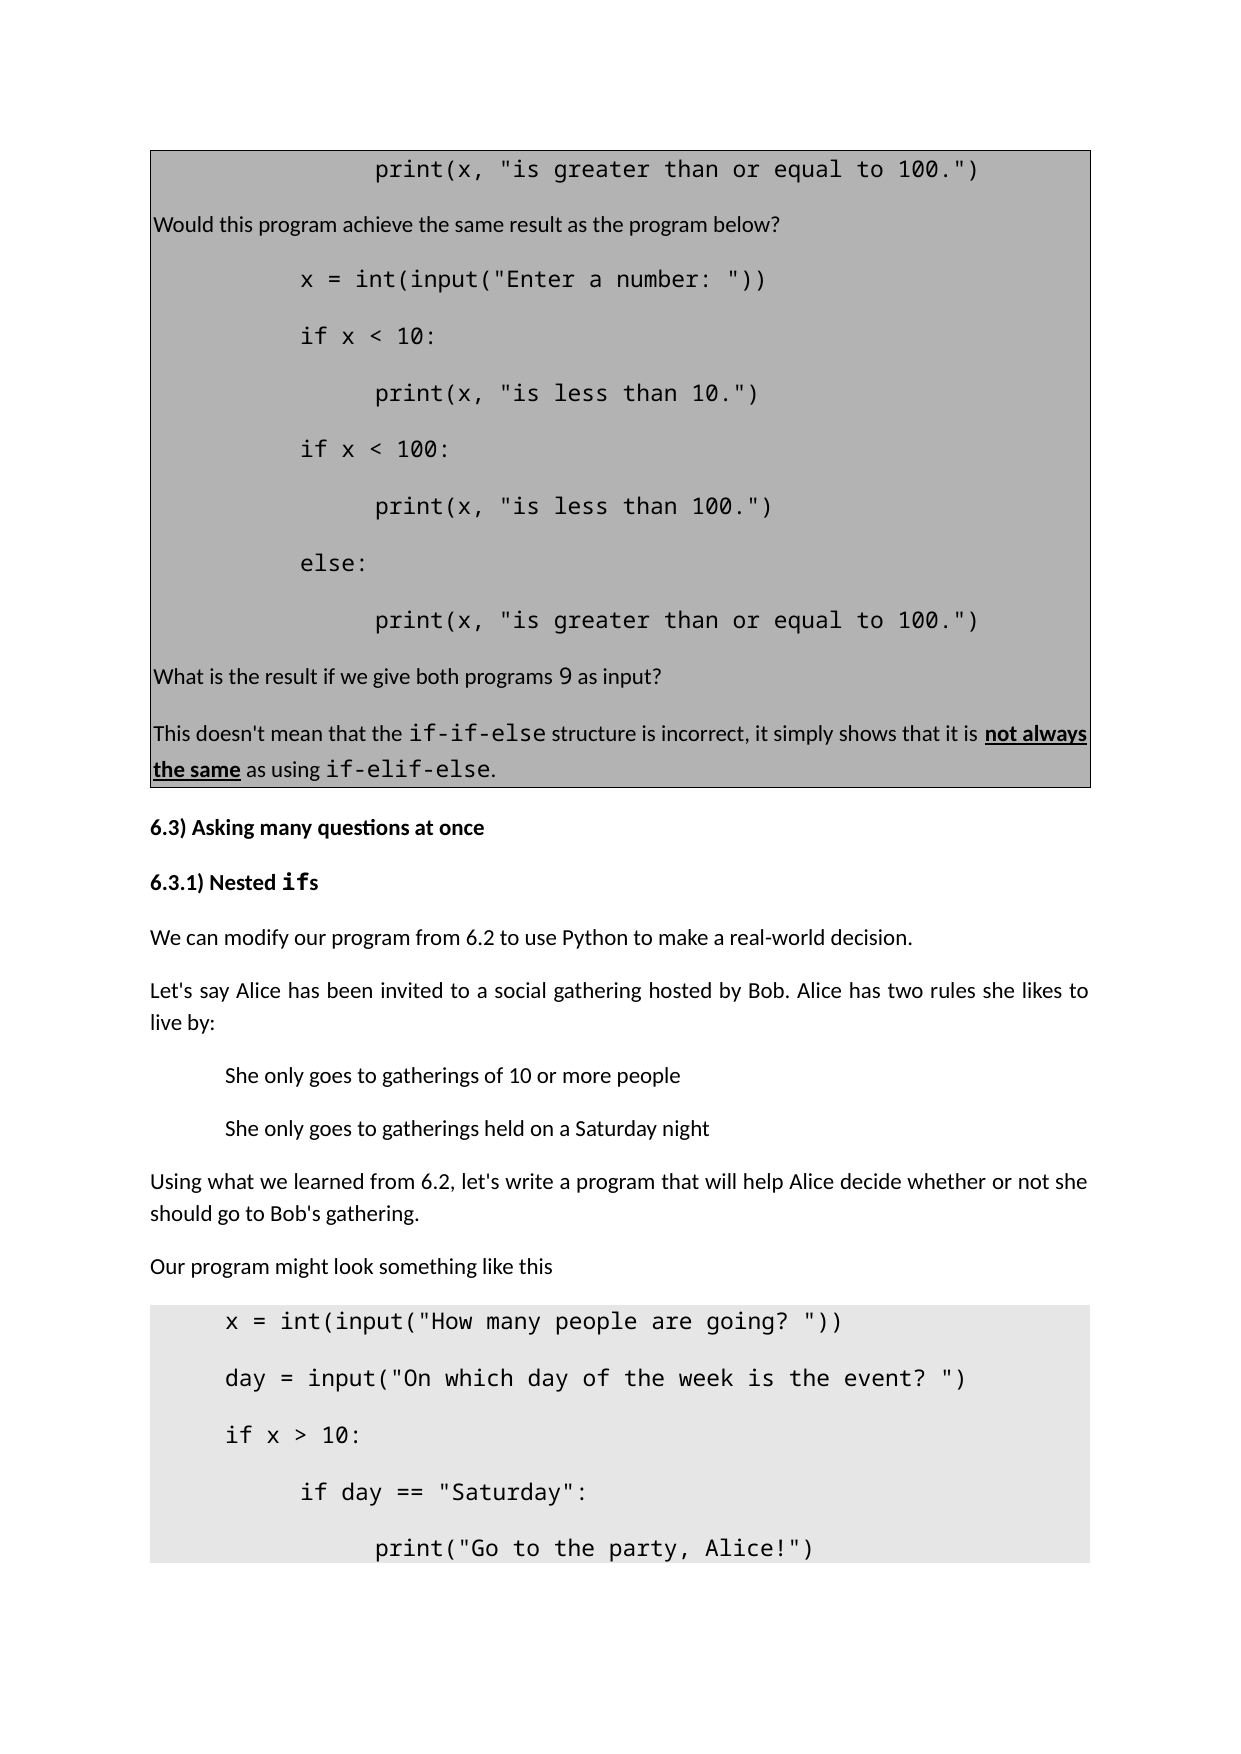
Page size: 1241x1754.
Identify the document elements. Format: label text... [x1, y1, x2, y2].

text print(x, "is less than 100.") [151, 487, 1090, 521]
text Our program might look something like this [150, 1252, 1090, 1280]
text print(x, "is less than 10.") [151, 373, 1090, 408]
text day = input("On which day of the week is the event? ") [150, 1362, 1090, 1393]
text if x < 100: [151, 430, 1090, 464]
text We can modify our program from 6.2 to use Python to make a real-world decision. [150, 923, 1090, 951]
text x = int(input("How many people are going? ")) [150, 1305, 1090, 1336]
text else: [151, 544, 1090, 578]
text 6.3.1) Nested ifs [150, 866, 1090, 897]
text She only goes to gatherings of 10 or more people [150, 1061, 1090, 1089]
text Using what we learned from 6.2, let's write a program that will help Alice decide whether or not she should go to Bob's gathering. [150, 1167, 1090, 1227]
text if day == "Saturday": [150, 1476, 1090, 1507]
text print(x, "is greater than or equal to 100.") [151, 600, 1090, 635]
text This doesn't mean that the if-if-else structure is incorrect, it simply shows that it is not always the same as using if-elif-else. [151, 714, 1090, 787]
text What is the result if we give both programs 9 as input? [151, 657, 1090, 692]
text 6.3) Asking many questions at once [150, 813, 1090, 841]
text if x > 10: [150, 1419, 1090, 1450]
text print(x, "is greater than or equal to 100.") [151, 151, 1090, 184]
text Would this program achieve the same result as the program below? [151, 207, 1090, 238]
text if x < 10: [151, 317, 1090, 351]
text print("Go to the party, Alice!") [150, 1532, 1090, 1563]
text She only goes to gatherings held on a Saturday night [150, 1114, 1090, 1142]
text x = int(input("Enter a number: ")) [151, 260, 1090, 294]
text Let's say Alice has been invited to a social gathering hosted by Bob. Alice has two rules she likes to live by: [150, 976, 1090, 1036]
